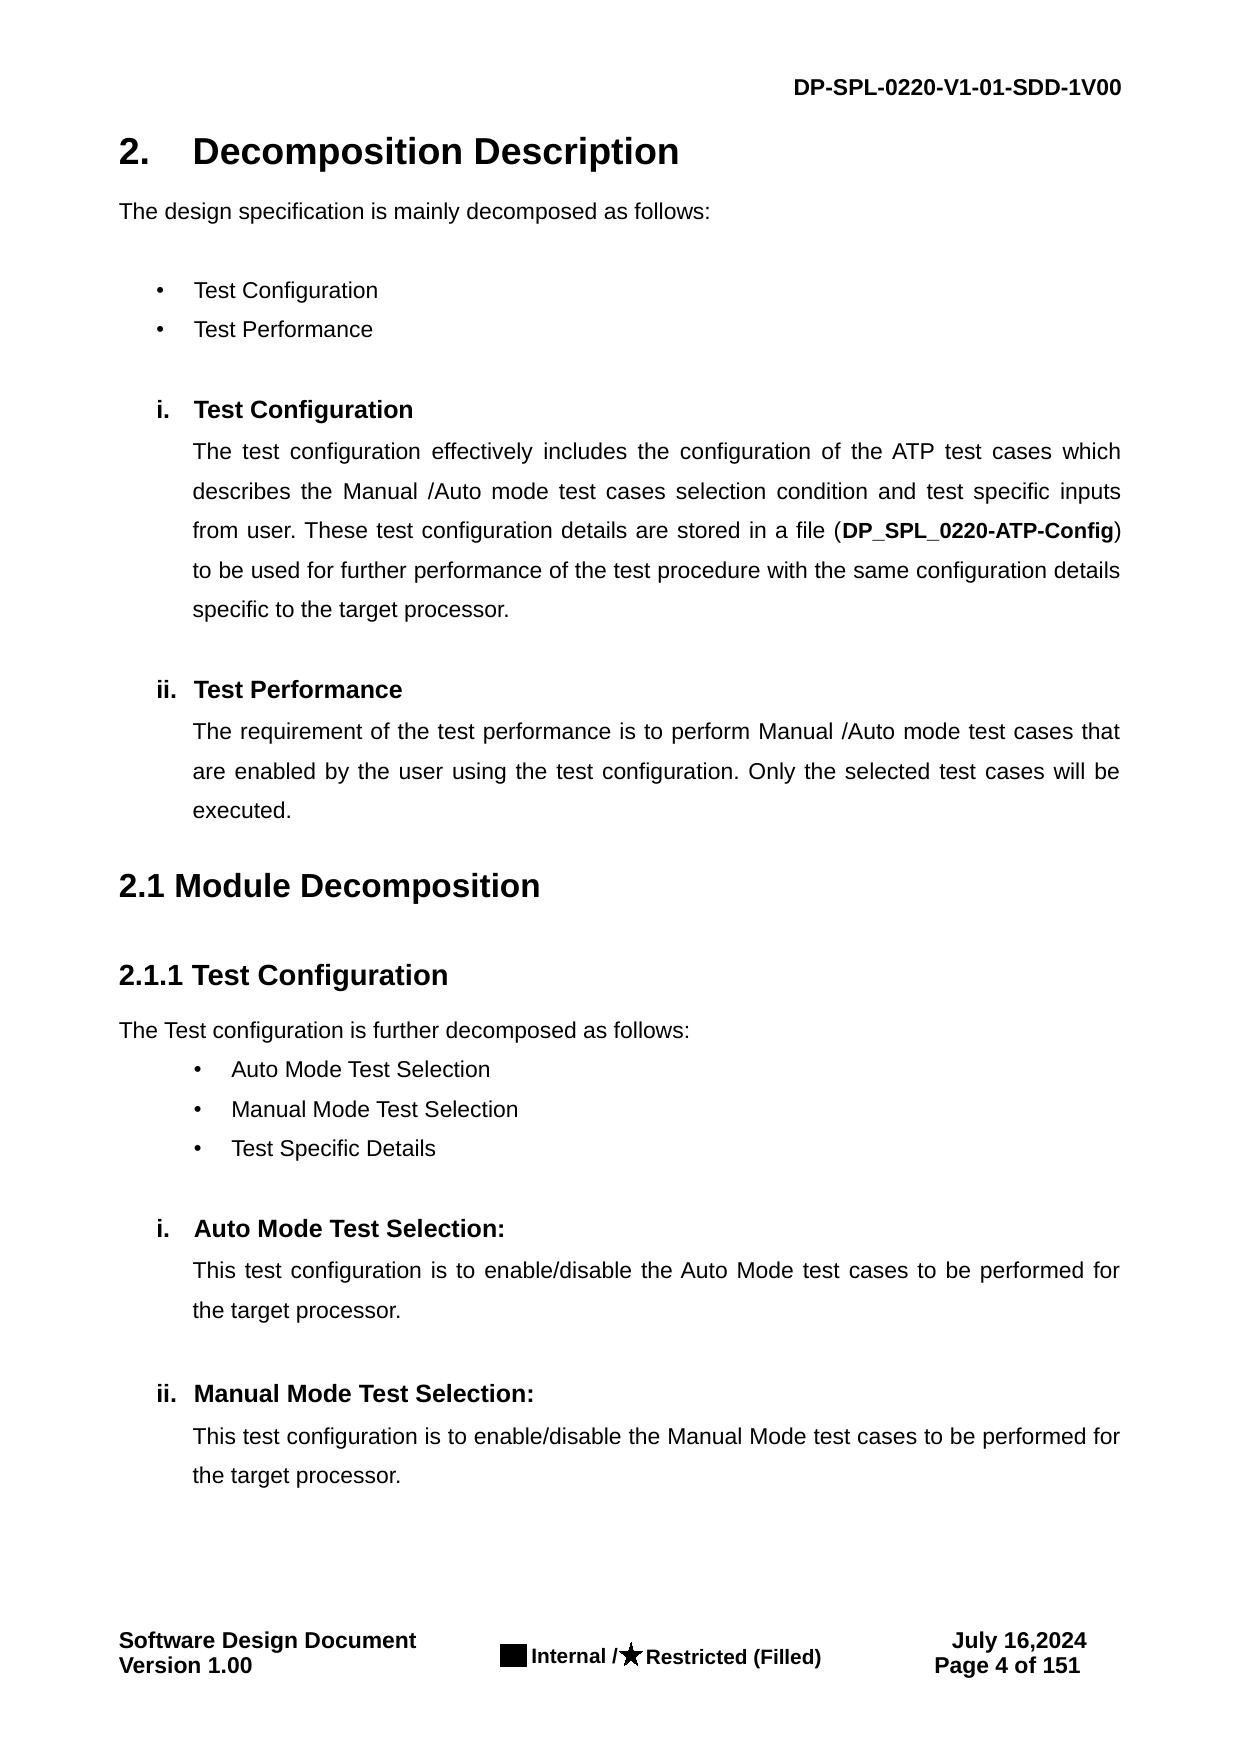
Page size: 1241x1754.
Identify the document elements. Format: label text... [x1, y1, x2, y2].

text The design specification is mainly decomposed as follows: [118, 198, 1122, 224]
subtitle Decomposition Description [118, 129, 1122, 173]
list Auto Mode Test Selection: [156, 1214, 1122, 1243]
text The test configuration effectively includes the configuration of the ATP test cases which describes the Manual /Auto mode test cases selection condition and test specific inputs from user. These test configuration details are stored in a file (DP_SPL_0220-ATP-Config) to be used for further performance of the test procedure with the same configuration details specific to the target processor. [192, 438, 1122, 622]
list Test Performance [156, 675, 1122, 704]
list Test Specific Details [193, 1135, 1122, 1162]
list Test Configuration [156, 277, 1122, 303]
text The requirement of the test performance is to perform Manual /Auto mode test cases that are enabled by the user using the test configuration. Only the selected test cases will be executed. [192, 718, 1122, 823]
list Manual Mode Test Selection [193, 1096, 1122, 1122]
list Test Configuration [156, 395, 1122, 424]
list Test Performance [156, 316, 1122, 342]
text This test configuration is to enable/disable the Manual Mode test cases to be performed for the target processor. [192, 1423, 1122, 1488]
list Auto Mode Test Selection [193, 1056, 1122, 1083]
subtitle Module Decomposition [118, 866, 1122, 904]
text This test configuration is to enable/disable the Auto Mode test cases to be performed for the target processor. [192, 1257, 1122, 1323]
text The Test configuration is further decomposed as follows: [118, 1017, 1122, 1043]
subtitle Test Configuration [118, 958, 1122, 992]
list Manual Mode Test Selection: [156, 1379, 1122, 1408]
